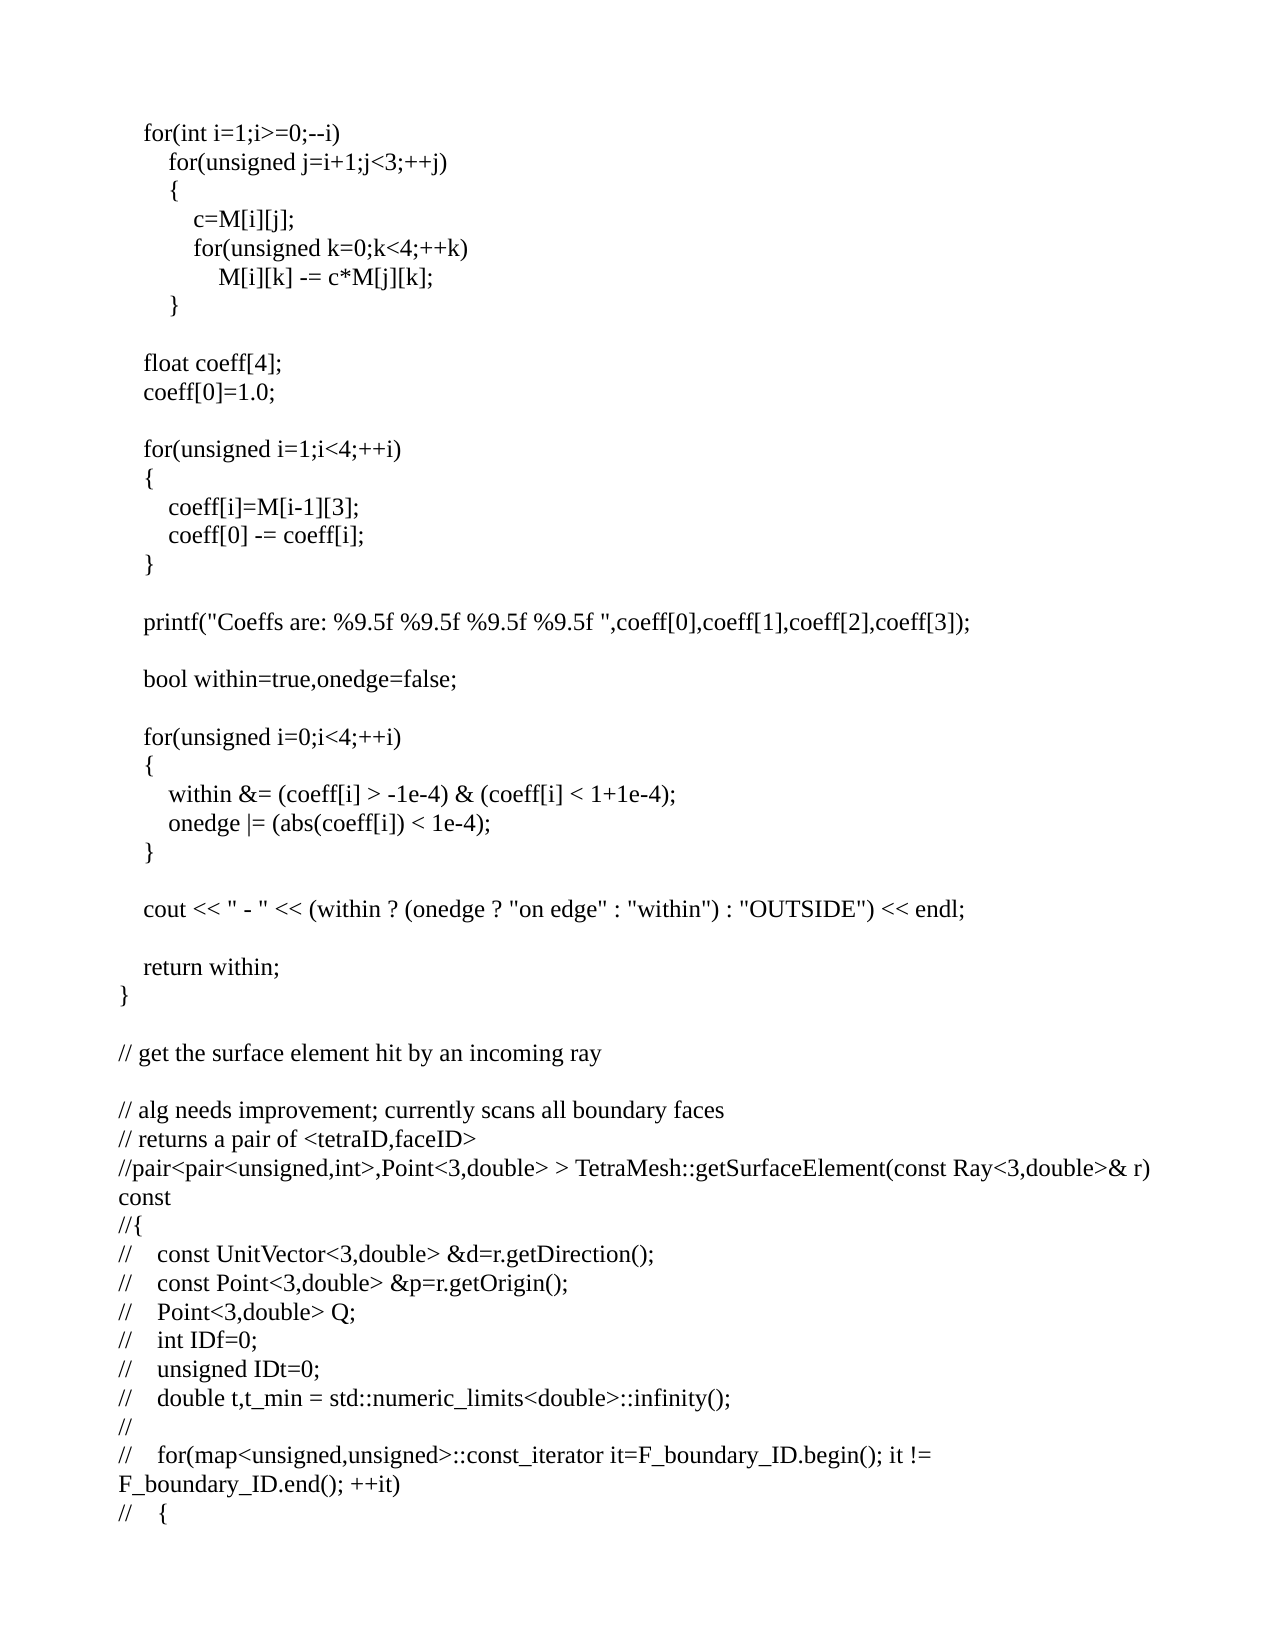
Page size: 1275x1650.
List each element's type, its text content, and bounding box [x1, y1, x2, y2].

text return within; [118, 952, 1157, 981]
text // const Point<3,double> &p=r.getOrigin(); [118, 1268, 1157, 1297]
text { [118, 176, 1157, 204]
text // alg needs improvement; currently scans all boundary faces [118, 1096, 1157, 1124]
text // for(map<unsigned,unsigned>::const_iterator it=F_boundary_ID.begin(); it != F_boundary_ID.end(); ++it) [118, 1441, 1157, 1498]
text M[i][k] -= c*M[j][k]; [118, 262, 1157, 291]
text for(unsigned j=i+1;j<3;++j) [118, 147, 1157, 176]
text // const UnitVector<3,double> &d=r.getDirection(); [118, 1239, 1157, 1268]
text // get the surface element hit by an incoming ray [118, 1038, 1157, 1067]
text onedge |= (abs(coeff[i]) < 1e-4); [118, 808, 1157, 837]
text coeff[0] -= coeff[i]; [118, 521, 1157, 549]
text { [118, 463, 1157, 492]
text //{ [118, 1211, 1157, 1239]
text for(unsigned i=1;i<4;++i) [118, 434, 1157, 463]
text printf("Coeffs are: %9.5f %9.5f %9.5f %9.5f ",coeff[0],coeff[1],coeff[2],coeff[3]); [118, 607, 1157, 636]
text // double t,t_min = std::numeric_limits<double>::infinity(); [118, 1383, 1157, 1412]
text } [118, 837, 1157, 866]
text // int IDf=0; [118, 1326, 1157, 1354]
text coeff[i]=M[i-1][3]; [118, 492, 1157, 521]
text coeff[0]=1.0; [118, 377, 1157, 406]
text within &= (coeff[i] > -1e-4) & (coeff[i] < 1+1e-4); [118, 779, 1157, 808]
text c=M[i][j]; [118, 204, 1157, 233]
text cout << " - " << (within ? (onedge ? "on edge" : "within") : "OUTSIDE") << endl; [118, 894, 1157, 923]
text } [118, 291, 1157, 319]
text // { [118, 1498, 1157, 1527]
text { [118, 751, 1157, 779]
text } [118, 549, 1157, 578]
text for(unsigned k=0;k<4;++k) [118, 233, 1157, 262]
text // Point<3,double> Q; [118, 1297, 1157, 1326]
text for(int i=1;i>=0;--i) [118, 118, 1157, 147]
text // unsigned IDt=0; [118, 1354, 1157, 1383]
text bool within=true,onedge=false; [118, 664, 1157, 693]
text float coeff[4]; [118, 348, 1157, 377]
text //pair<pair<unsigned,int>,Point<3,double> > TetraMesh::getSurfaceElement(const Ray<3,double>& r) const [118, 1153, 1157, 1211]
text // returns a pair of <tetraID,faceID> [118, 1124, 1157, 1153]
text } [118, 981, 1157, 1009]
text for(unsigned i=0;i<4;++i) [118, 722, 1157, 751]
text // [118, 1412, 1157, 1441]
